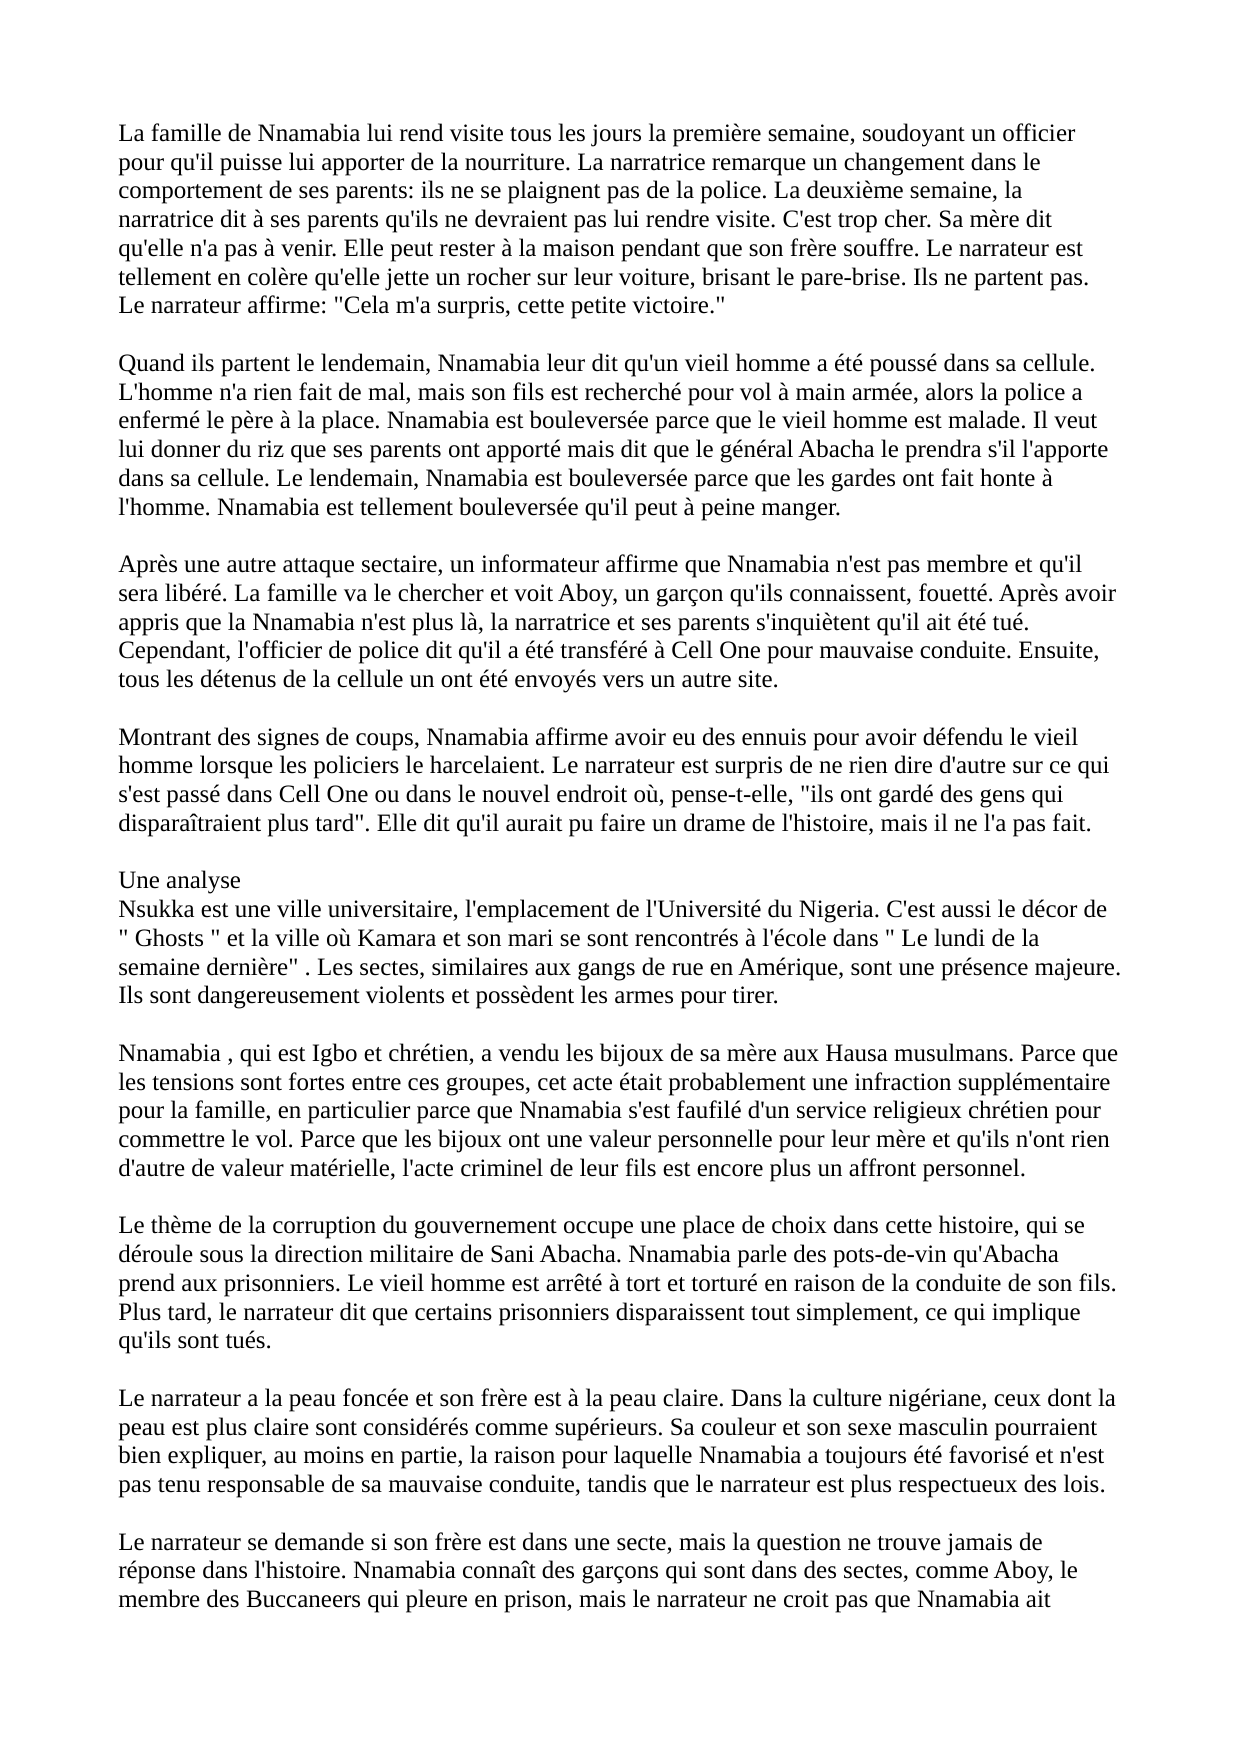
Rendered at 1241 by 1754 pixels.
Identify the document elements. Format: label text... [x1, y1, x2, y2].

text Le narrateur se demande si son frère est dans une secte, mais la question ne trouve jamais de réponse dans l'histoire. Nnamabia connaît des garçons qui sont dans des sectes, comme Aboy, le membre des Buccaneers qui pleure en prison, mais le narrateur ne croit pas que Nnamabia ait [118, 1527, 1122, 1613]
text Une analyse [118, 866, 1122, 894]
text Montrant des signes de coups, Nnamabia affirme avoir eu des ennuis pour avoir défendu le vieil homme lorsque les policiers le harcelaient. Le narrateur est surpris de ne rien dire d'autre sur ce qui s'est passé dans Cell One ou dans le nouvel endroit où, pense-t-elle, "ils ont gardé des gens qui disparaîtraient plus tard". Elle dit qu'il aurait pu faire un drame de l'histoire, mais il ne l'a pas fait. [118, 722, 1122, 837]
text La famille de Nnamabia lui rend visite tous les jours la première semaine, soudoyant un officier pour qu'il puisse lui apporter de la nourriture. La narratrice remarque un changement dans le comportement de ses parents: ils ne se plaignent pas de la police. La deuxième semaine, la narratrice dit à ses parents qu'ils ne devraient pas lui rendre visite. C'est trop cher. Sa mère dit qu'elle n'a pas à venir. Elle peut rester à la maison pendant que son frère souffre. Le narrateur est tellement en colère qu'elle jette un rocher sur leur voiture, brisant le pare-brise. Ils ne partent pas. Le narrateur affirme: "Cela m'a surpris, cette petite victoire." [118, 118, 1122, 319]
text Le narrateur a la peau foncée et son frère est à la peau claire. Dans la culture nigériane, ceux dont la peau est plus claire sont considérés comme supérieurs. Sa couleur et son sexe masculin pourraient bien expliquer, au moins en partie, la raison pour laquelle Nnamabia a toujours été favorisé et n'est pas tenu responsable de sa mauvaise conduite, tandis que le narrateur est plus respectueux des lois. [118, 1383, 1122, 1498]
text Le thème de la corruption du gouvernement occupe une place de choix dans cette histoire, qui se déroule sous la direction militaire de Sani Abacha. Nnamabia parle des pots-de-vin qu'Abacha prend aux prisonniers. Le vieil homme est arrêté à tort et torturé en raison de la conduite de son fils. Plus tard, le narrateur dit que certains prisonniers disparaissent tout simplement, ce qui implique qu'ils sont tués. [118, 1211, 1122, 1354]
text Nnamabia , qui est Igbo et chrétien, a vendu les bijoux de sa mère aux Hausa musulmans. Parce que les tensions sont fortes entre ces groupes, cet acte était probablement une infraction supplémentaire pour la famille, en particulier parce que Nnamabia s'est faufilé d'un service religieux chrétien pour commettre le vol. Parce que les bijoux ont une valeur personnelle pour leur mère et qu'ils n'ont rien d'autre de valeur matérielle, l'acte criminel de leur fils est encore plus un affront personnel. [118, 1038, 1122, 1182]
text Quand ils partent le lendemain, Nnamabia leur dit qu'un vieil homme a été poussé dans sa cellule. L'homme n'a rien fait de mal, mais son fils est recherché pour vol à main armée, alors la police a enfermé le père à la place. Nnamabia est bouleversée parce que le vieil homme est malade. Il veut lui donner du riz que ses parents ont apporté mais dit que le général Abacha le prendra s'il l'apporte dans sa cellule. Le lendemain, Nnamabia est bouleversée parce que les gardes ont fait honte à l'homme. Nnamabia est tellement bouleversée qu'il peut à peine manger. [118, 348, 1122, 521]
text Nsukka est une ville universitaire, l'emplacement de l'Université du Nigeria. C'est aussi le décor de " Ghosts " et la ville où Kamara et son mari se sont rencontrés à l'école dans " Le lundi de la semaine dernière" . Les sectes, similaires aux gangs de rue en Amérique, sont une présence majeure. Ils sont dangereusement violents et possèdent les armes pour tirer. [118, 894, 1122, 1009]
text Après une autre attaque sectaire, un informateur affirme que Nnamabia n'est pas membre et qu'il sera libéré. La famille va le chercher et voit Aboy, un garçon qu'ils connaissent, fouetté. Après avoir appris que la Nnamabia n'est plus là, la narratrice et ses parents s'inquiètent qu'il ait été tué. Cependant, l'officier de police dit qu'il a été transféré à Cell One pour mauvaise conduite. Ensuite, tous les détenus de la cellule un ont été envoyés vers un autre site. [118, 549, 1122, 693]
